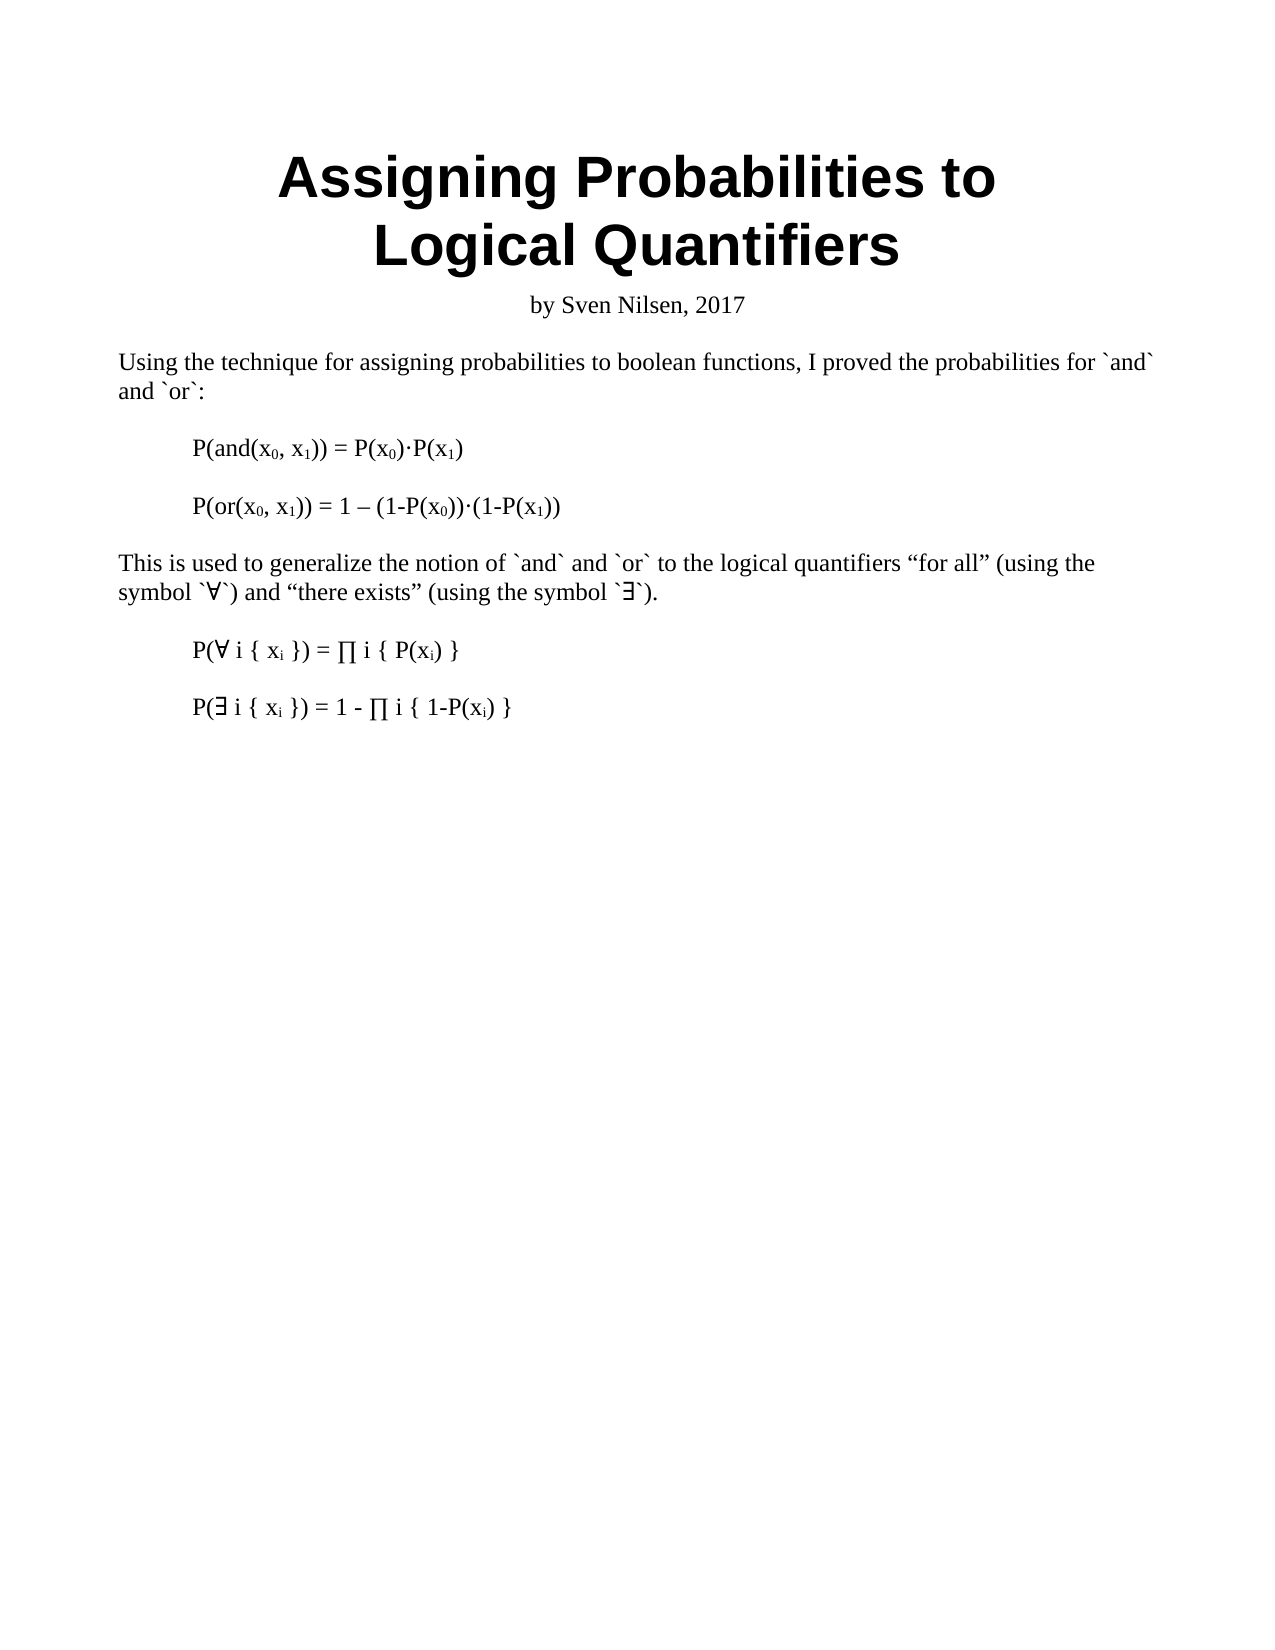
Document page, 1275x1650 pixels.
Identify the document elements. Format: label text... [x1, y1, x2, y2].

text This is used to generalize the notion of `and` and `or` to the logical quantifiers “for all” (using the symbol `∀`) and “there exists” (using the symbol `∃`). [118, 548, 1157, 606]
text P(or(x0, x1)) = 1 – (1-P(x0))·(1-P(x1)) [118, 491, 1157, 520]
text P(∀ i { xi }) = ∏ i { P(xi) } [118, 635, 1157, 663]
text by Sven Nilsen, 2017 [118, 290, 1157, 318]
text P(∃ i { xi }) = 1 - ∏ i { 1-P(xi) } [118, 692, 1157, 721]
title Assigning Probabilities to Logical Quantifiers [118, 143, 1157, 277]
text Using the technique for assigning probabilities to boolean functions, I proved the probabilities for `and` and `or`: [118, 347, 1157, 405]
text P(and(x0, x1)) = P(x0)·P(x1) [118, 433, 1157, 462]
